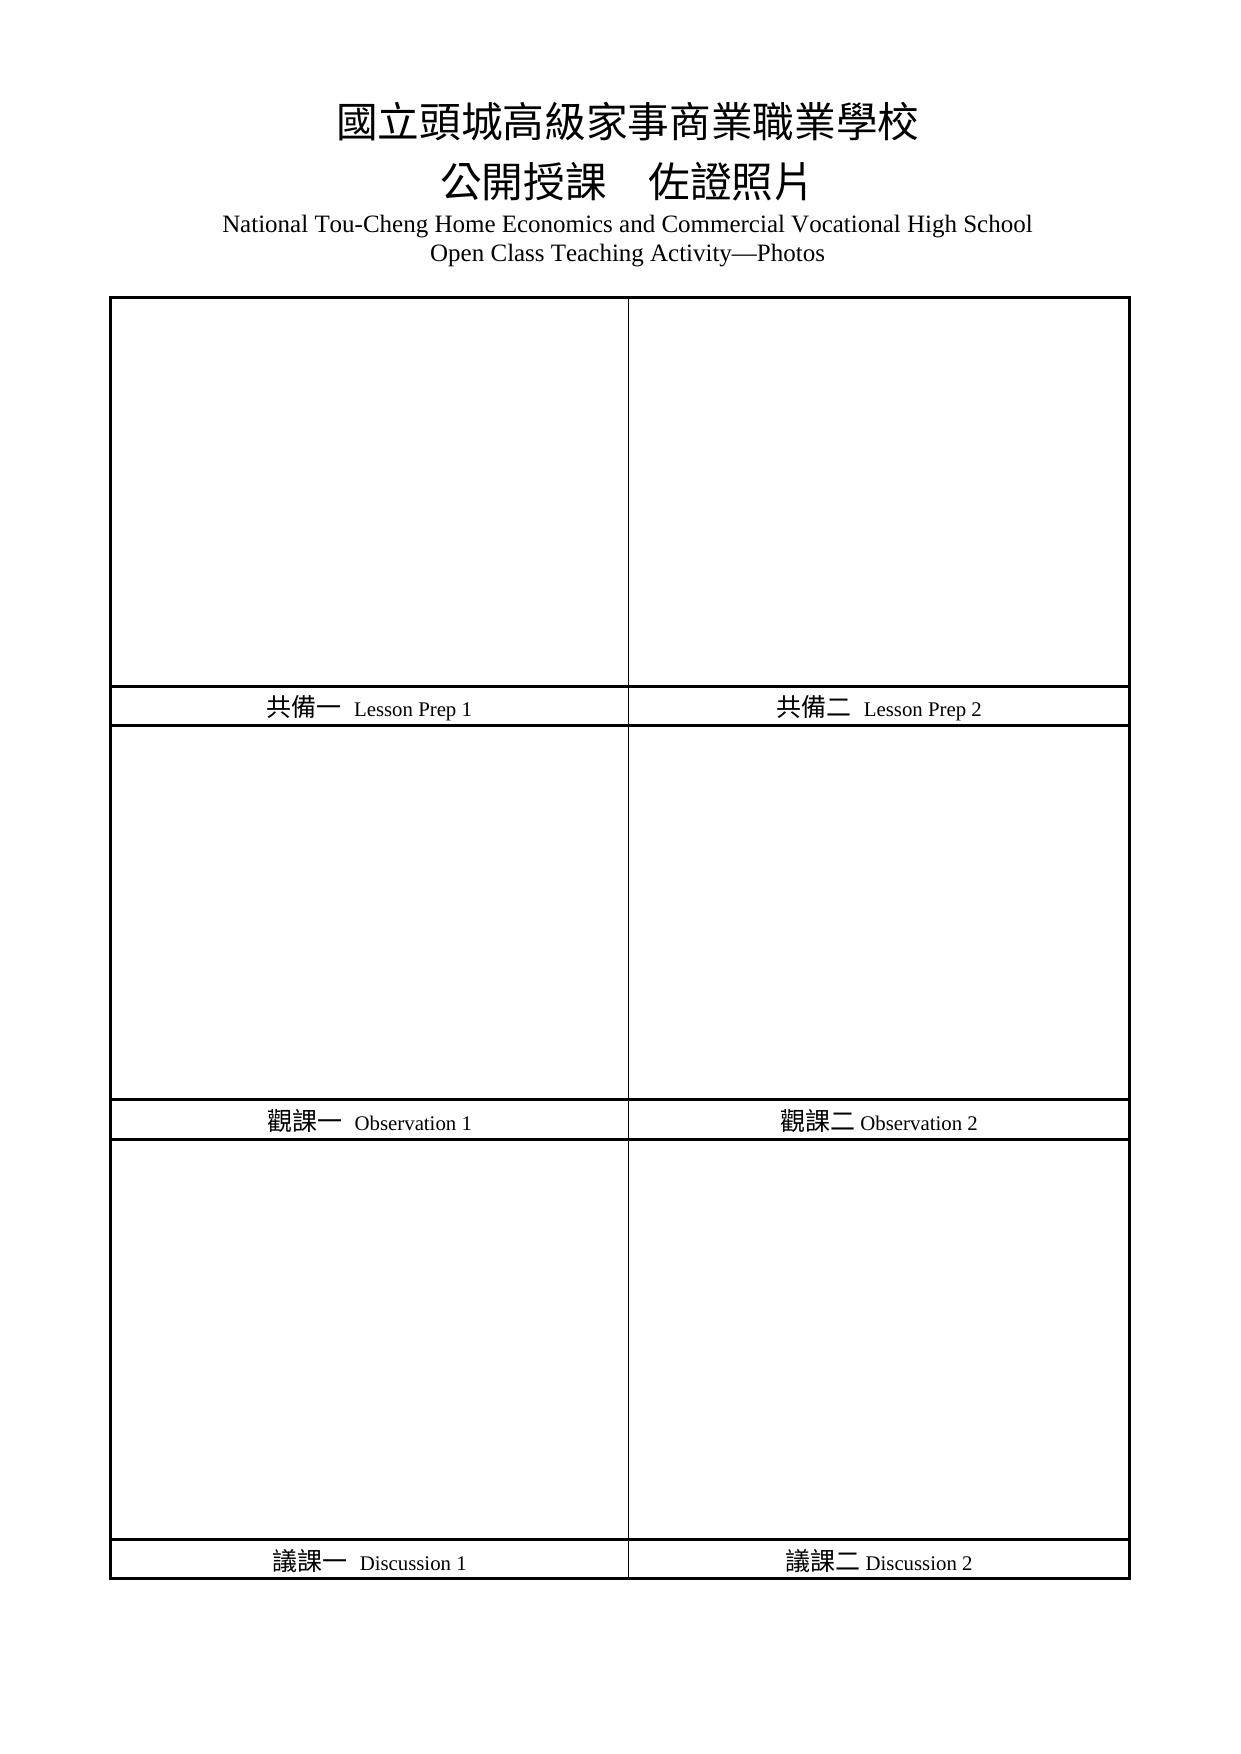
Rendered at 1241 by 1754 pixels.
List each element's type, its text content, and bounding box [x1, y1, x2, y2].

text Open Class Teaching Activity—Photos [103, 238, 1152, 267]
table_cell 共備一 Lesson Prep 1 [112, 688, 628, 724]
table_cell 觀課一 Observation 1 [112, 1101, 628, 1138]
text 國立頭城高級家事商業職業學校 [103, 89, 1152, 149]
table_cell [112, 727, 628, 1097]
table_cell 觀課二Observation 2 [629, 1101, 1128, 1138]
table_header [112, 299, 628, 685]
table_cell [112, 1141, 628, 1538]
table_header [629, 299, 1128, 685]
table_cell 議課一 Discussion 1 [112, 1541, 628, 1577]
text National Tou-Cheng Home Economics and Commercial Vocational High School [103, 209, 1152, 238]
table_cell 議課二Discussion 2 [629, 1541, 1128, 1577]
table_cell [629, 727, 1128, 1097]
table_cell [629, 1141, 1128, 1538]
text 公開授課 佐證照片 [103, 149, 1152, 209]
table_cell 共備二 Lesson Prep 2 [629, 688, 1128, 724]
